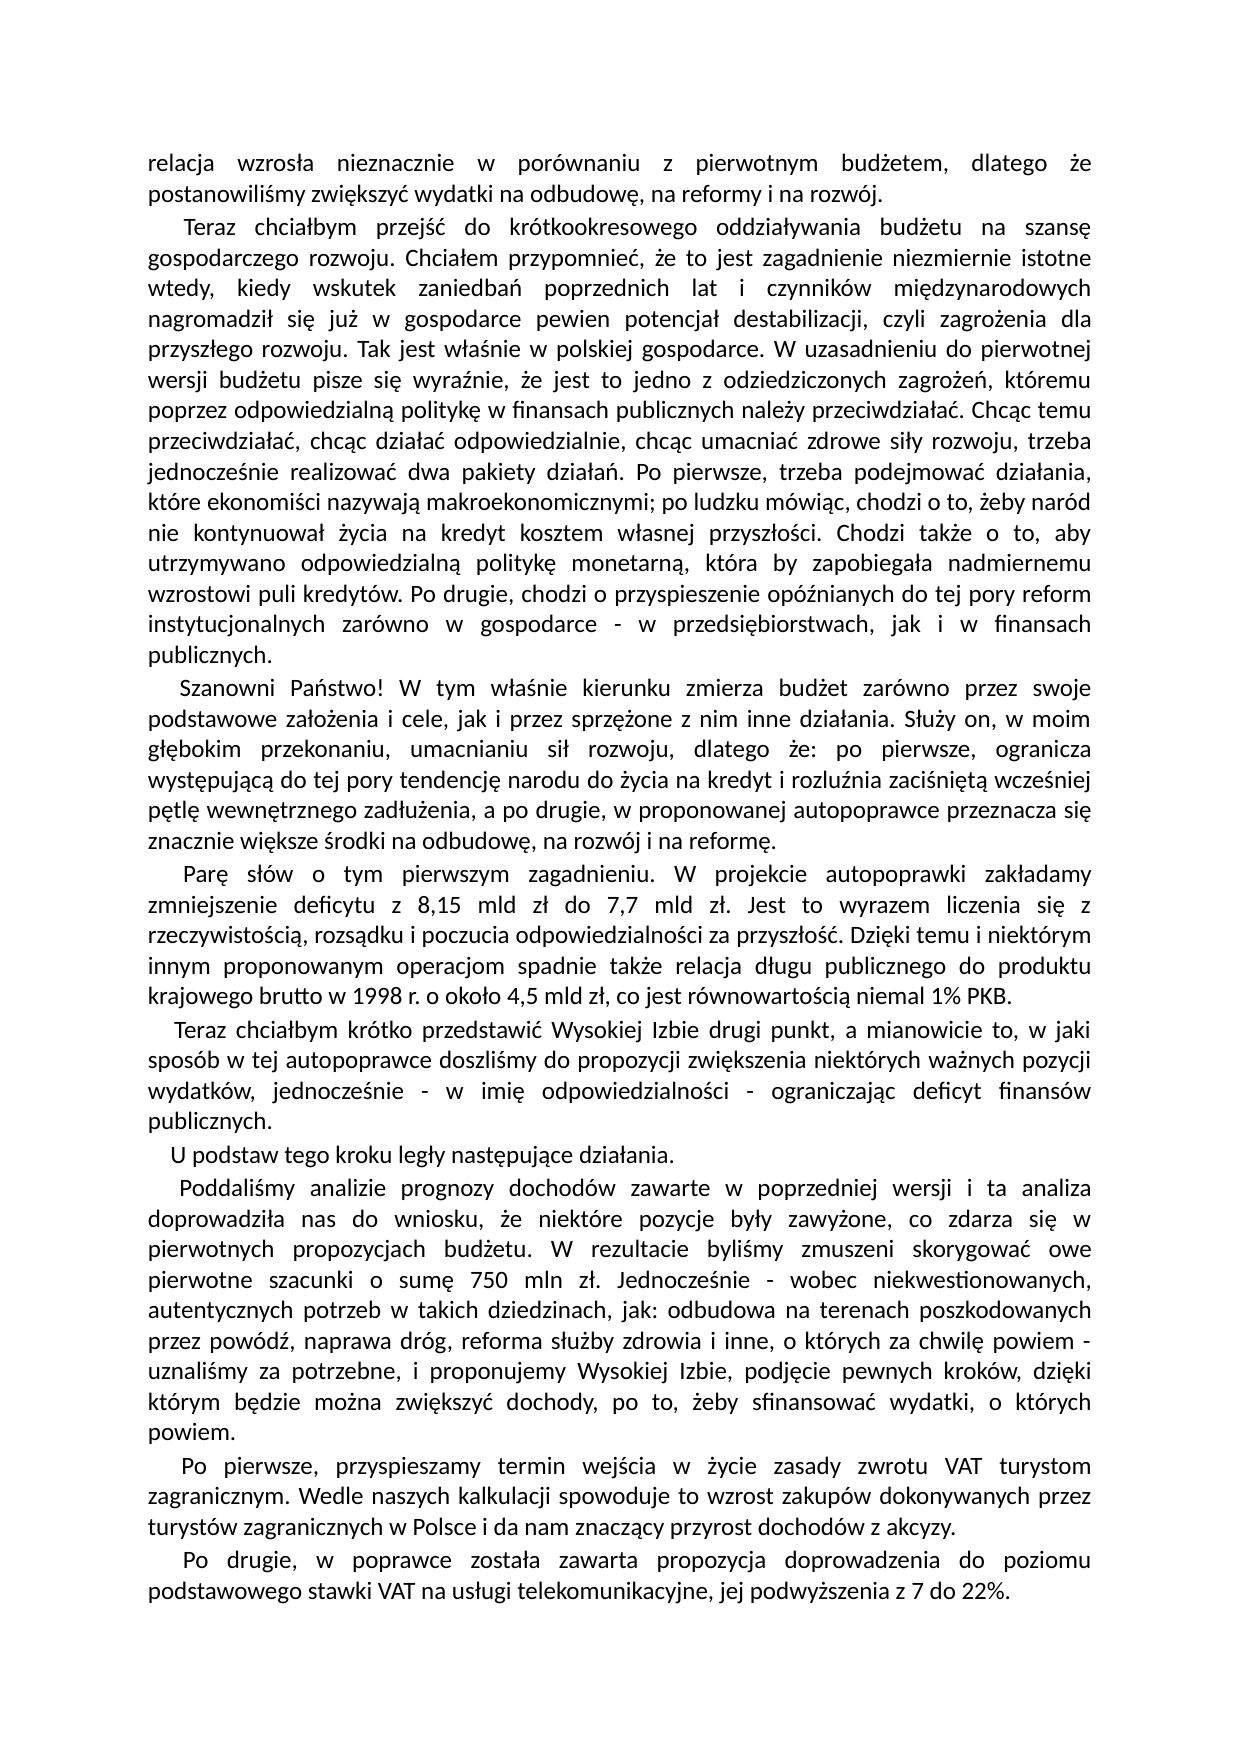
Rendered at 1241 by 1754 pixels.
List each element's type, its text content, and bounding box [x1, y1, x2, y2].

text Parę słów o tym pierwszym zagadnieniu. W projekcie autopoprawki zakładamy zmniejszenie deficytu z 8,15 mld zł do 7,7 mld zł. Jest to wyrazem liczenia się z rzeczywistością, rozsądku i poczucia odpowiedzialności za przyszłość. Dzięki temu i niektórym innym proponowanym operacjom spadnie także relacja długu publicznego do produktu krajowego brutto w 1998 r. o około 4,5 mld zł, co jest równowartością niemal 1% PKB. [148, 858, 1093, 1011]
text Po drugie, w poprawce została zawarta propozycja doprowadzenia do poziomu podstawowego stawki VAT na usługi telekomunikacyjne, jej podwyższenia z 7 do 22%. [148, 1544, 1093, 1605]
text U podstaw tego kroku legły następujące działania. [148, 1139, 1093, 1169]
text Teraz chciałbym przejść do krótkookresowego oddziaływania budżetu na szansę gospodarczego rozwoju. Chciałem przypomnieć, że to jest zagadnienie niezmiernie istotne wtedy, kiedy wskutek zaniedbań poprzednich lat i czynników międzynarodowych nagromadził się już w gospodarce pewien potencjał destabilizacji, czyli zagrożenia dla przyszłego rozwoju. Tak jest właśnie w polskiej gospodarce. W uzasadnieniu do pierwotnej wersji budżetu pisze się wyraźnie, że jest to jedno z odziedziczonych zagrożeń, któremu poprzez odpowiedzialną politykę w finansach publicznych należy przeciwdziałać. Chcąc temu przeciwdziałać, chcąc działać odpowiedzialnie, chcąc umacniać zdrowe siły rozwoju, trzeba jednocześnie realizować dwa pakiety działań. Po pierwsze, trzeba podejmować działania, które ekonomiści nazywają makroekonomicznymi; po ludzku mówiąc, chodzi o to, żeby naród nie kontynuował życia na kredyt kosztem własnej przyszłości. Chodzi także o to, aby utrzymywano odpowiedzialną politykę monetarną, która by zapobiegała nadmiernemu wzrostowi puli kredytów. Po drugie, chodzi o przyspieszenie opóźnianych do tej pory reform instytucjonalnych zarówno w gospodarce - w przedsiębiorstwach, jak i w finansach publicznych. [148, 212, 1093, 669]
text Teraz chciałbym krótko przedstawić Wysokiej Izbie drugi punkt, a mianowicie to, w jaki sposób w tej autopoprawce doszliśmy do propozycji zwiększenia niektórych ważnych pozycji wydatków, jednocześnie - w imię odpowiedzialności - ograniczając deficyt finansów publicznych. [148, 1014, 1093, 1136]
text Po pierwsze, przyspieszamy termin wejścia w życie zasady zwrotu VAT turystom zagranicznym. Wedle naszych kalkulacji spowoduje to wzrost zakupów dokonywanych przez turystów zagranicznych w Polsce i da nam znaczący przyrost dochodów z akcyzy. [148, 1450, 1093, 1541]
text relacja wzrosła nieznacznie w porównaniu z pierwotnym budżetem, dlatego że postanowiliśmy zwiększyć wydatki na odbudowę, na reformy i na rozwój. [148, 148, 1093, 209]
text Poddaliśmy analizie prognozy dochodów zawarte w poprzedniej wersji i ta analiza doprowadziła nas do wniosku, że niektóre pozycje były zawyżone, co zdarza się w pierwotnych propozycjach budżetu. W rezultacie byliśmy zmuszeni skorygować owe pierwotne szacunki o sumę 750 mln zł. Jednocześnie - wobec niekwestionowanych, autentycznych potrzeb w takich dziedzinach, jak: odbudowa na terenach poszkodowanych przez powódź, naprawa dróg, reforma służby zdrowia i inne, o których za chwilę powiem - uznaliśmy za potrzebne, i proponujemy Wysokiej Izbie, podjęcie pewnych kroków, dzięki którym będzie można zwiększyć dochody, po to, żeby sfinansować wydatki, o których powiem. [148, 1172, 1093, 1447]
text Szanowni Państwo! W tym właśnie kierunku zmierza budżet zarówno przez swoje podstawowe założenia i cele, jak i przez sprzężone z nim inne działania. Służy on, w moim głębokim przekonaniu, umacnianiu sił rozwoju, dlatego że: po pierwsze, ogranicza występującą do tej pory tendencję narodu do życia na kredyt i rozluźnia zaciśniętą wcześniej pętlę wewnętrznego zadłużenia, a po drugie, w proponowanej autopoprawce przeznacza się znacznie większe środki na odbudowę, na rozwój i na reformę. [148, 672, 1093, 855]
